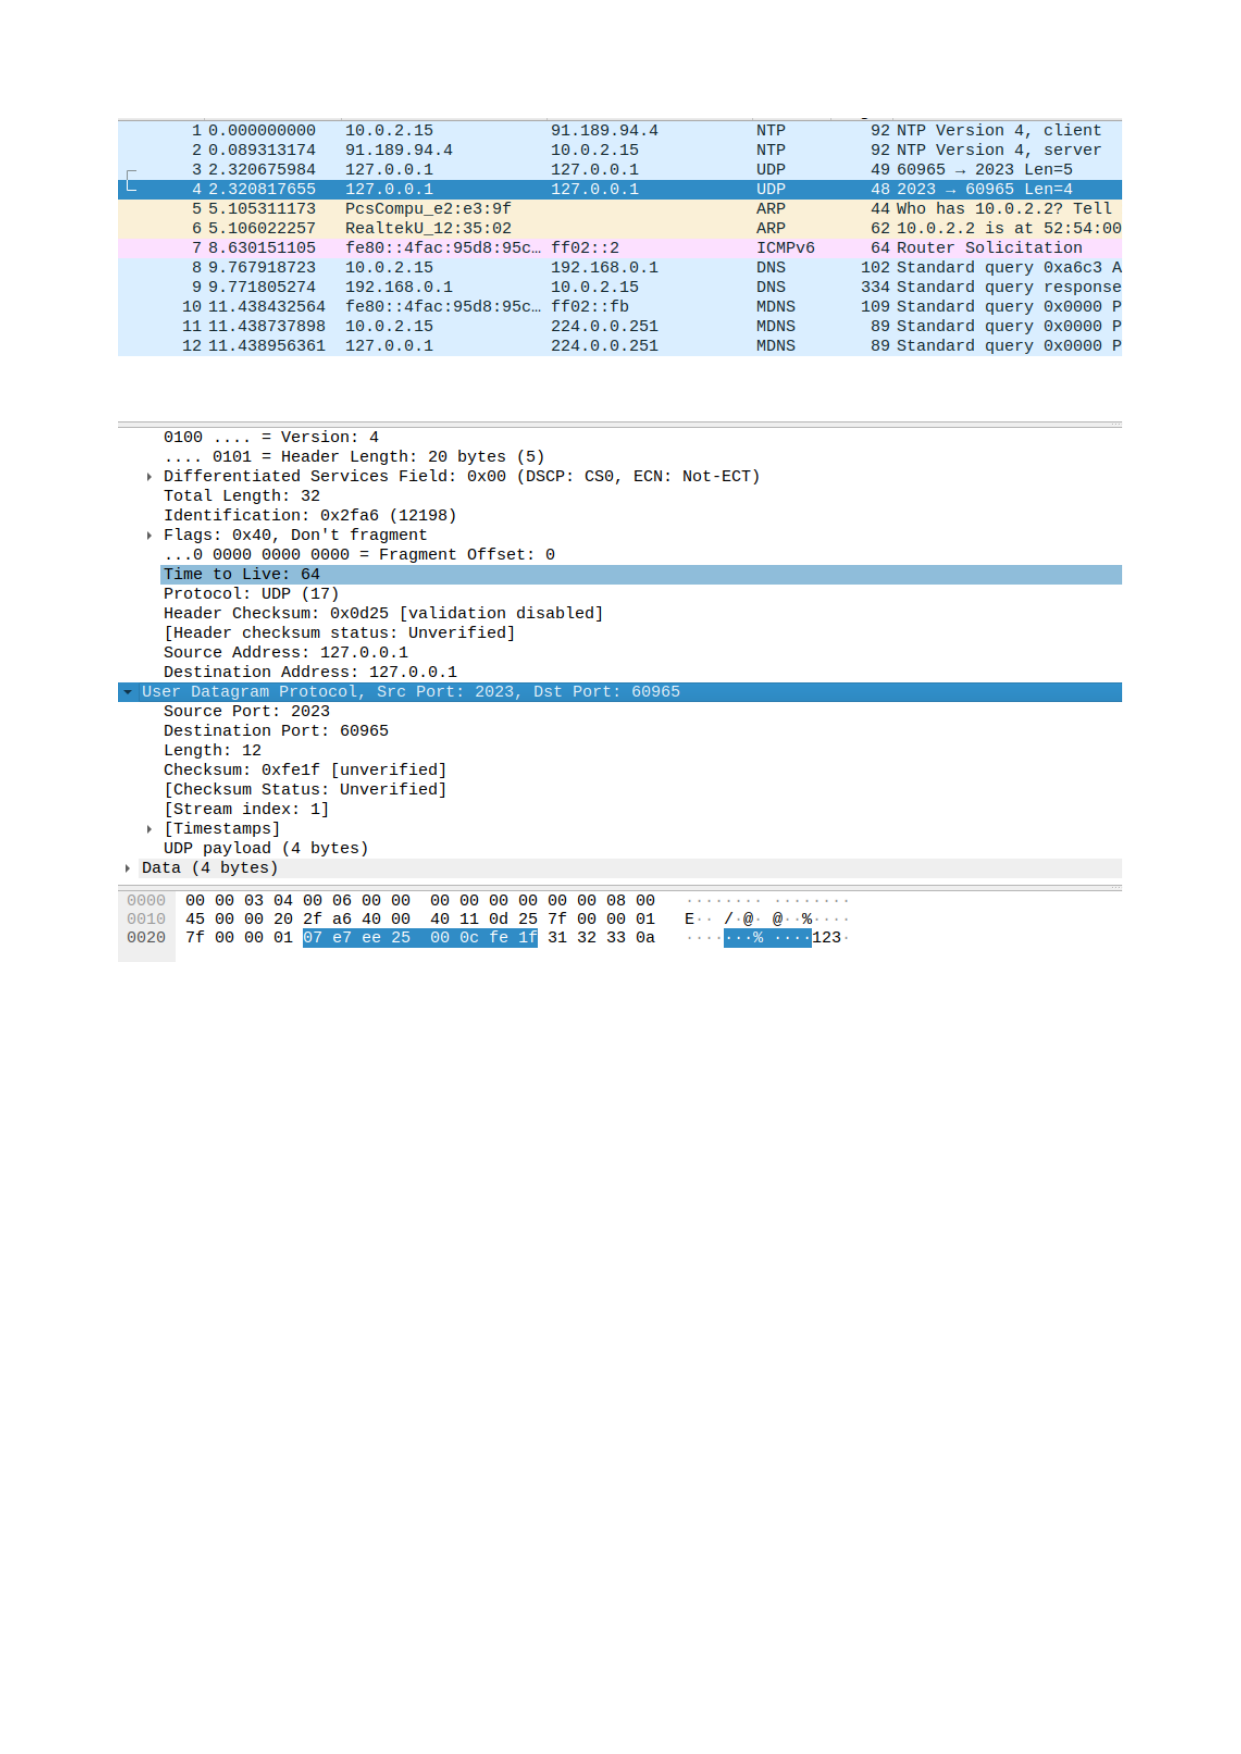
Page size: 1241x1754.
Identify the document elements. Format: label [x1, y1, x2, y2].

picture [118, 118, 1123, 962]
